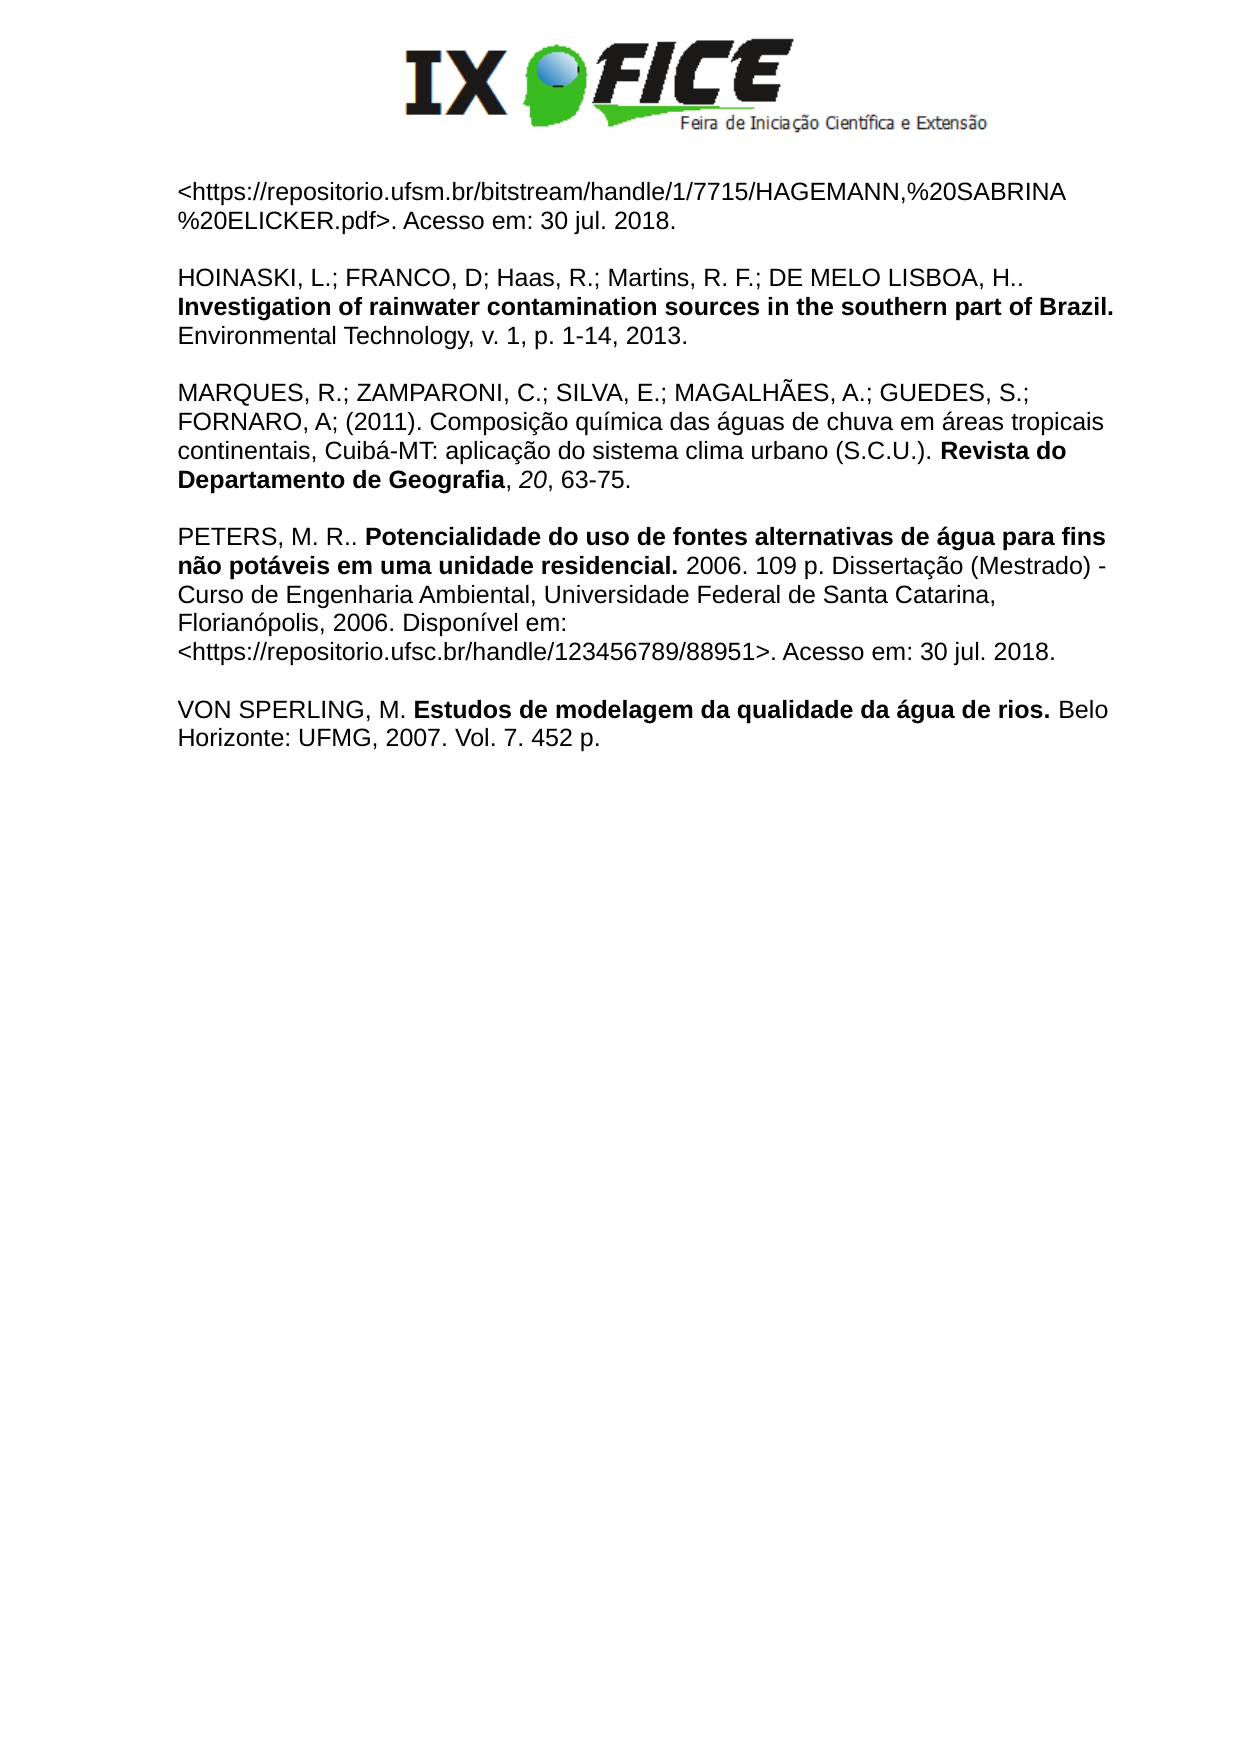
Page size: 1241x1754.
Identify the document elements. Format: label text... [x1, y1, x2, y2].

text VON SPERLING, M. Estudos de modelagem da qualidade da água de rios. Belo Horizonte: UFMG, 2007. Vol. 7. 452 p. [177, 695, 1122, 752]
text HOINASKI, L.; FRANCO, D; Haas, R.; Martins, R. F.; DE MELO LISBOA, H.. Investigation of rainwater contamination sources in the southern part of Brazil. Environmental Technology, v. 1, p. 1-14, 2013. [177, 263, 1122, 350]
picture [394, 13, 1002, 133]
text PETERS, M. R.. Potencialidade do uso de fontes alternativas de água para fins não potáveis em uma unidade residencial. 2006. 109 p. Dissertação (Mestrado) - Curso de Engenharia Ambiental, Universidade Federal de Santa Catarina, Florianópolis, 2006. Disponível em: <https://repositorio.ufsc.br/handle/123456789/88951>. Acesso em: 30 jul. 2018. [177, 522, 1122, 666]
text MARQUES, R.; ZAMPARONI, C.; SILVA, E.; MAGALHÃES, A.; GUEDES, S.; FORNARO, A; (2011). Composição química das águas de chuva em áreas tropicais continentais, Cuibá-MT: aplicação do sistema clima urbano (S.C.U.). Revista do Departamento de Geografia, 20, 63-75. [177, 378, 1122, 493]
text <https://repositorio.ufsm.br/bitstream/handle/1/7715/HAGEMANN,%20SABRINA%20ELICKER.pdf>. Acesso em: 30 jul. 2018. [177, 177, 1122, 235]
